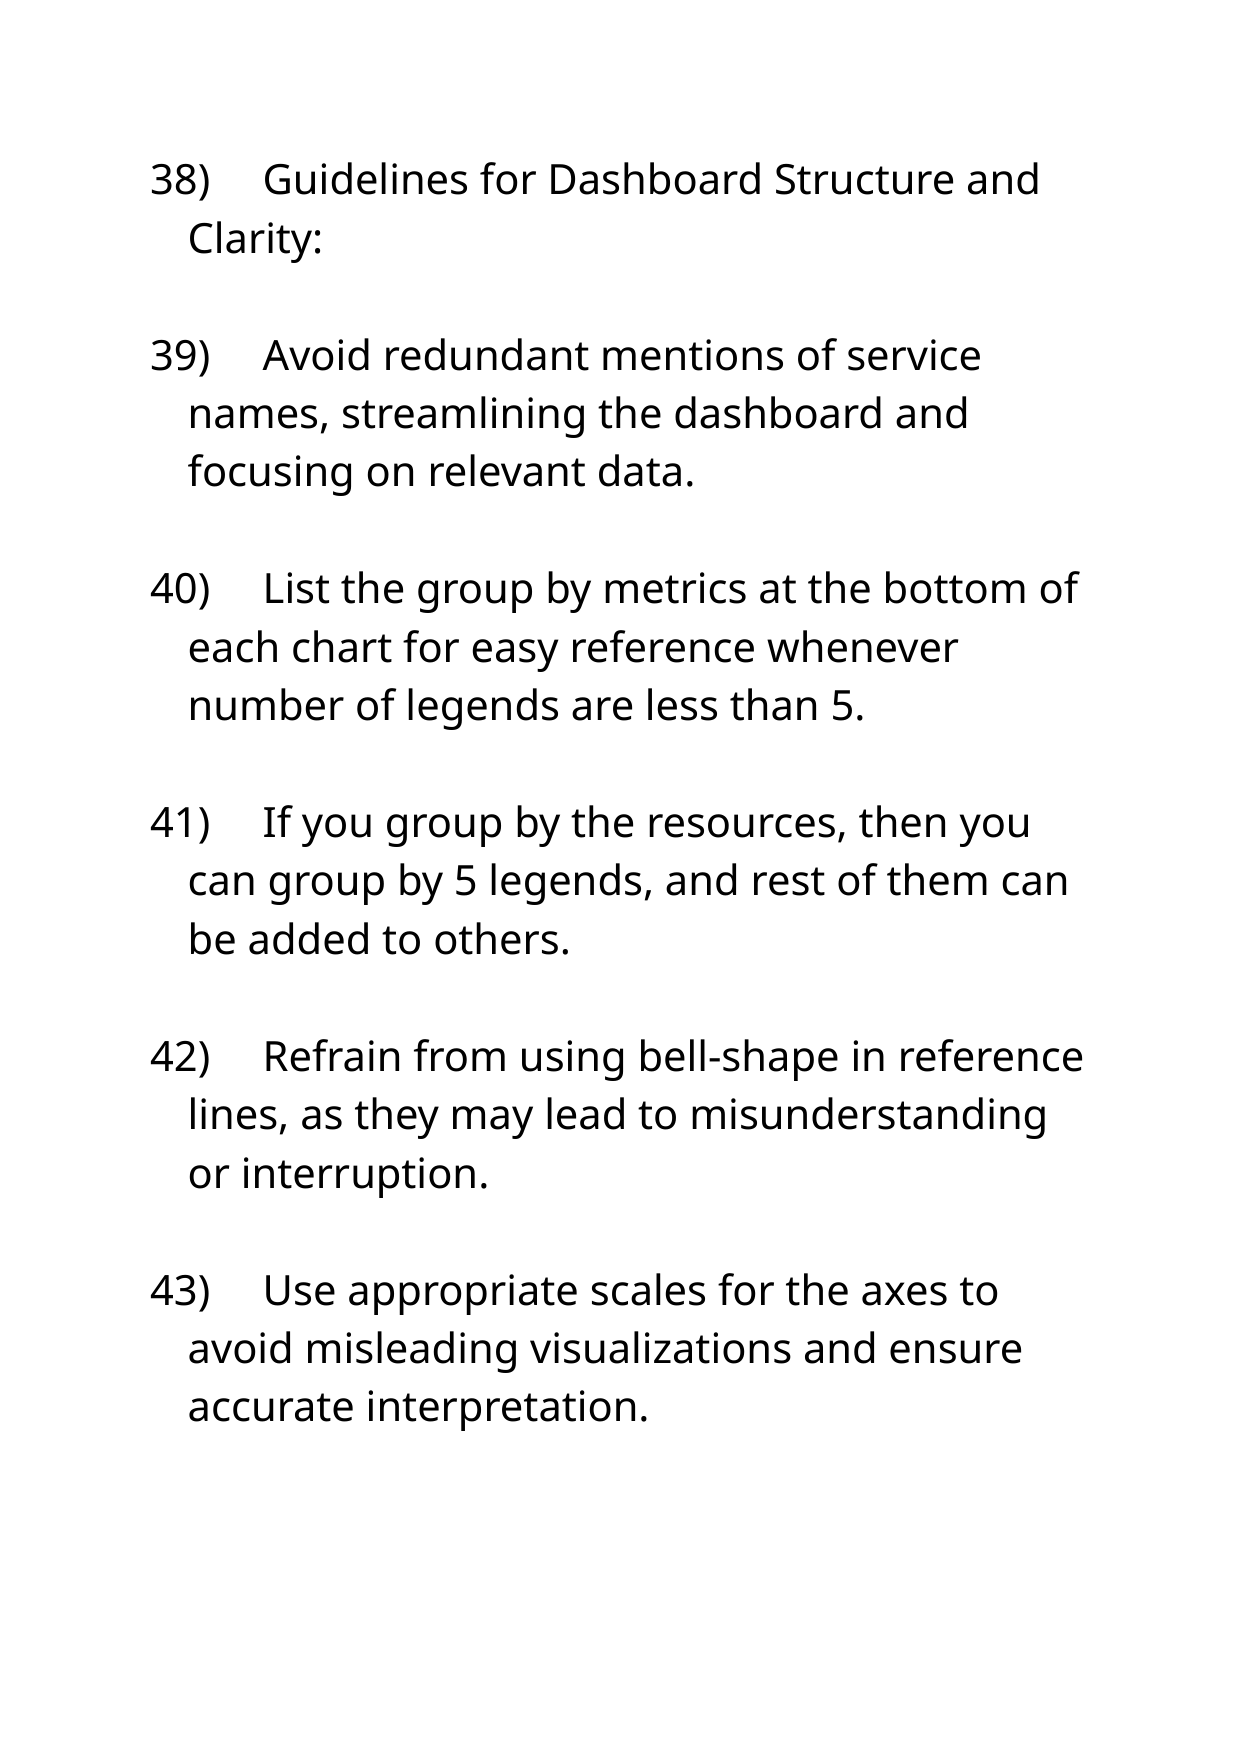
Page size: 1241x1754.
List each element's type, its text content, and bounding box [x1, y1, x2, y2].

list Use appropriate scales for the axes to avoid misleading visualizations and ensure accurate interpretation. [150, 1260, 1090, 1434]
list Avoid redundant mentions of service names, streamlining the dashboard and focusing on relevant data. [150, 325, 1090, 499]
list Refrain from using bell-shape in reference lines, as they may lead to misunderstanding or interruption. [150, 1027, 1090, 1200]
list List the group by metrics at the bottom of each chart for easy reference whenever number of legends are less than 5. [150, 559, 1090, 733]
list Guidelines for Dashboard Structure and Clarity: [150, 150, 1090, 265]
list If you group by the resources, then you can group by 5 legends, and rest of them can be added to others. [150, 793, 1090, 966]
